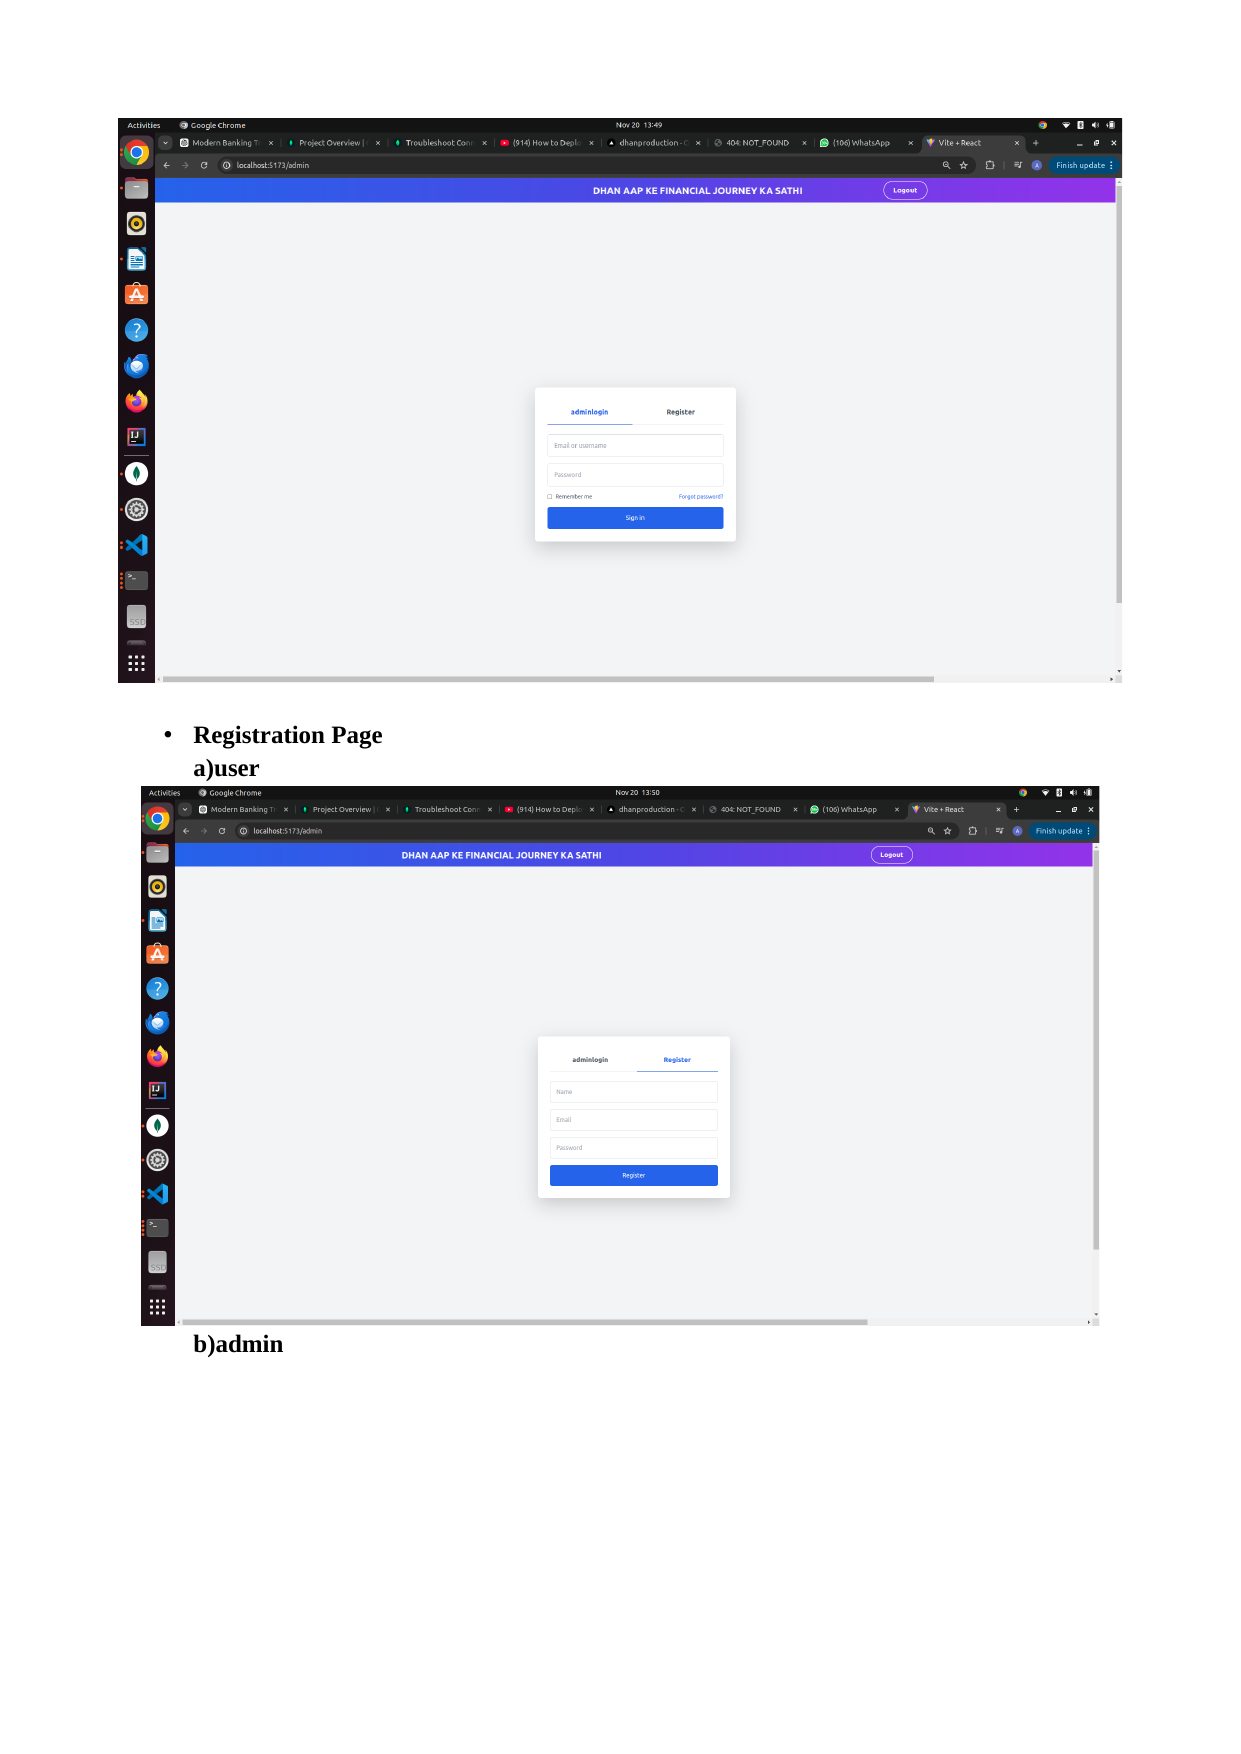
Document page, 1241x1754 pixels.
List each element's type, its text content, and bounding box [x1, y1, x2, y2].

list a)user [164, 753, 1122, 782]
picture [118, 118, 1123, 683]
list Registration Page [164, 720, 1122, 749]
picture [141, 786, 1100, 1326]
list b)admin [164, 1219, 1122, 1358]
